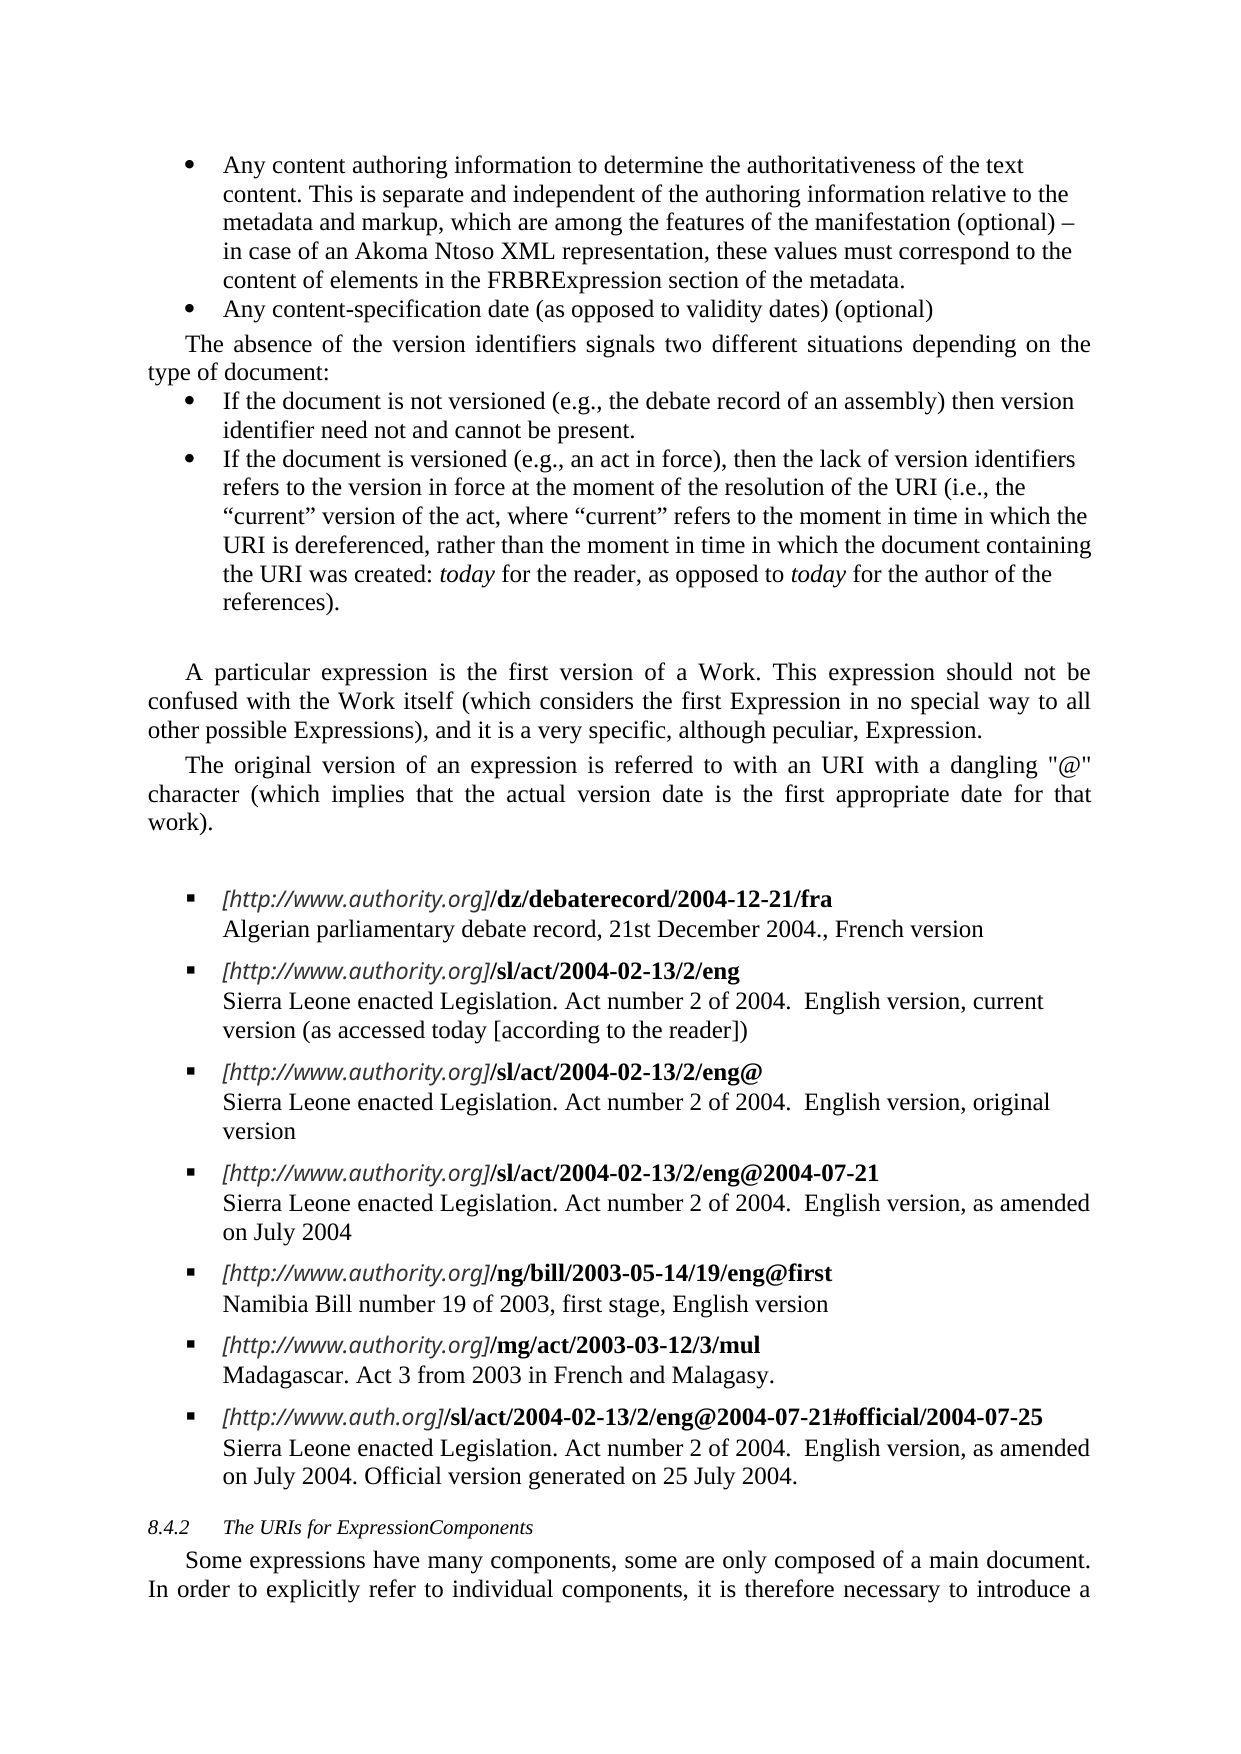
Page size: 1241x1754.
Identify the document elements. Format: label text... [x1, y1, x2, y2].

list [http://www.authority.org]/mg/act/2003-03-12/3/mul Madagascar. Act 3 from 2003 in French and Malagasy. [185, 1329, 1092, 1389]
text Some expressions have many components, some are only composed of a main document. In order to explicitly refer to individual components, it is therefore necessary to introduce a [148, 1545, 1092, 1603]
text The absence of the version identifiers signals two different situations depending on the type of document: [148, 329, 1092, 386]
subtitle The URIs for ExpressionComponents [148, 1515, 1092, 1539]
list [http://www.authority.org]/sl/act/2004-02-13/2/eng@2004-07-21 Sierra Leone enacted Legislation. Act number 2 of 2004. English version, as amended on July 2004 [185, 1157, 1092, 1245]
list [http://www.authority.org]/sl/act/2004-02-13/2/eng@ Sierra Leone enacted Legislation. Act number 2 of 2004. English version, original version [185, 1056, 1092, 1145]
list Any content-specification date (as opposed to validity dates) (optional) [185, 294, 1092, 322]
list [http://www.auth.org]/sl/act/2004-02-13/2/eng@2004-07-21#official/2004-07-25 Sierra Leone enacted Legislation. Act number 2 of 2004. English version, as amended on July 2004. Official version generated on 25 July 2004. [185, 1401, 1092, 1490]
list Any content authoring information to determine the authoritativeness of the text content. This is separate and independent of the authoring information relative to the metadata and markup, which are among the features of the manifestation (optional) – in case of an Akoma Ntoso XML representation, these values must correspond to the content of elements in the FRBRExpression section of the metadata. [185, 150, 1092, 294]
list [http://www.authority.org]/dz/debaterecord/2004-12-21/fra Algerian parliamentary debate record, 21st December 2004., French version [185, 883, 1092, 943]
list [http://www.authority.org]/ng/bill/2003-05-14/19/eng@first Namibia Bill number 19 of 2003, first stage, English version [185, 1257, 1092, 1317]
text The original version of an expression is referred to with an URI with a dangling "@" character (which implies that the actual version date is the first appropriate date for that work). [148, 750, 1092, 836]
list If the document is not versioned (e.g., the debate record of an assembly) then version identifier need not and cannot be present. [185, 386, 1092, 444]
list [http://www.authority.org]/sl/act/2004-02-13/2/eng Sierra Leone enacted Legislation. Act number 2 of 2004. English version, current version (as accessed today [according to the reader]) [185, 955, 1092, 1044]
list If the document is versioned (e.g., an act in force), then the lack of version identifiers refers to the version in force at the moment of the resolution of the URI (i.e., the “current” version of the act, where “current” refers to the moment in time in which the URI is dereferenced, rather than the moment in time in which the document containing the URI was created: today for the reader, as opposed to today for the author of the references). [185, 444, 1092, 616]
text A particular expression is the first version of a Work. This expression should not be confused with the Work itself (which considers the first Expression in no special way to all other possible Expressions), and it is a very specific, although peculiar, Expression. [148, 657, 1092, 744]
